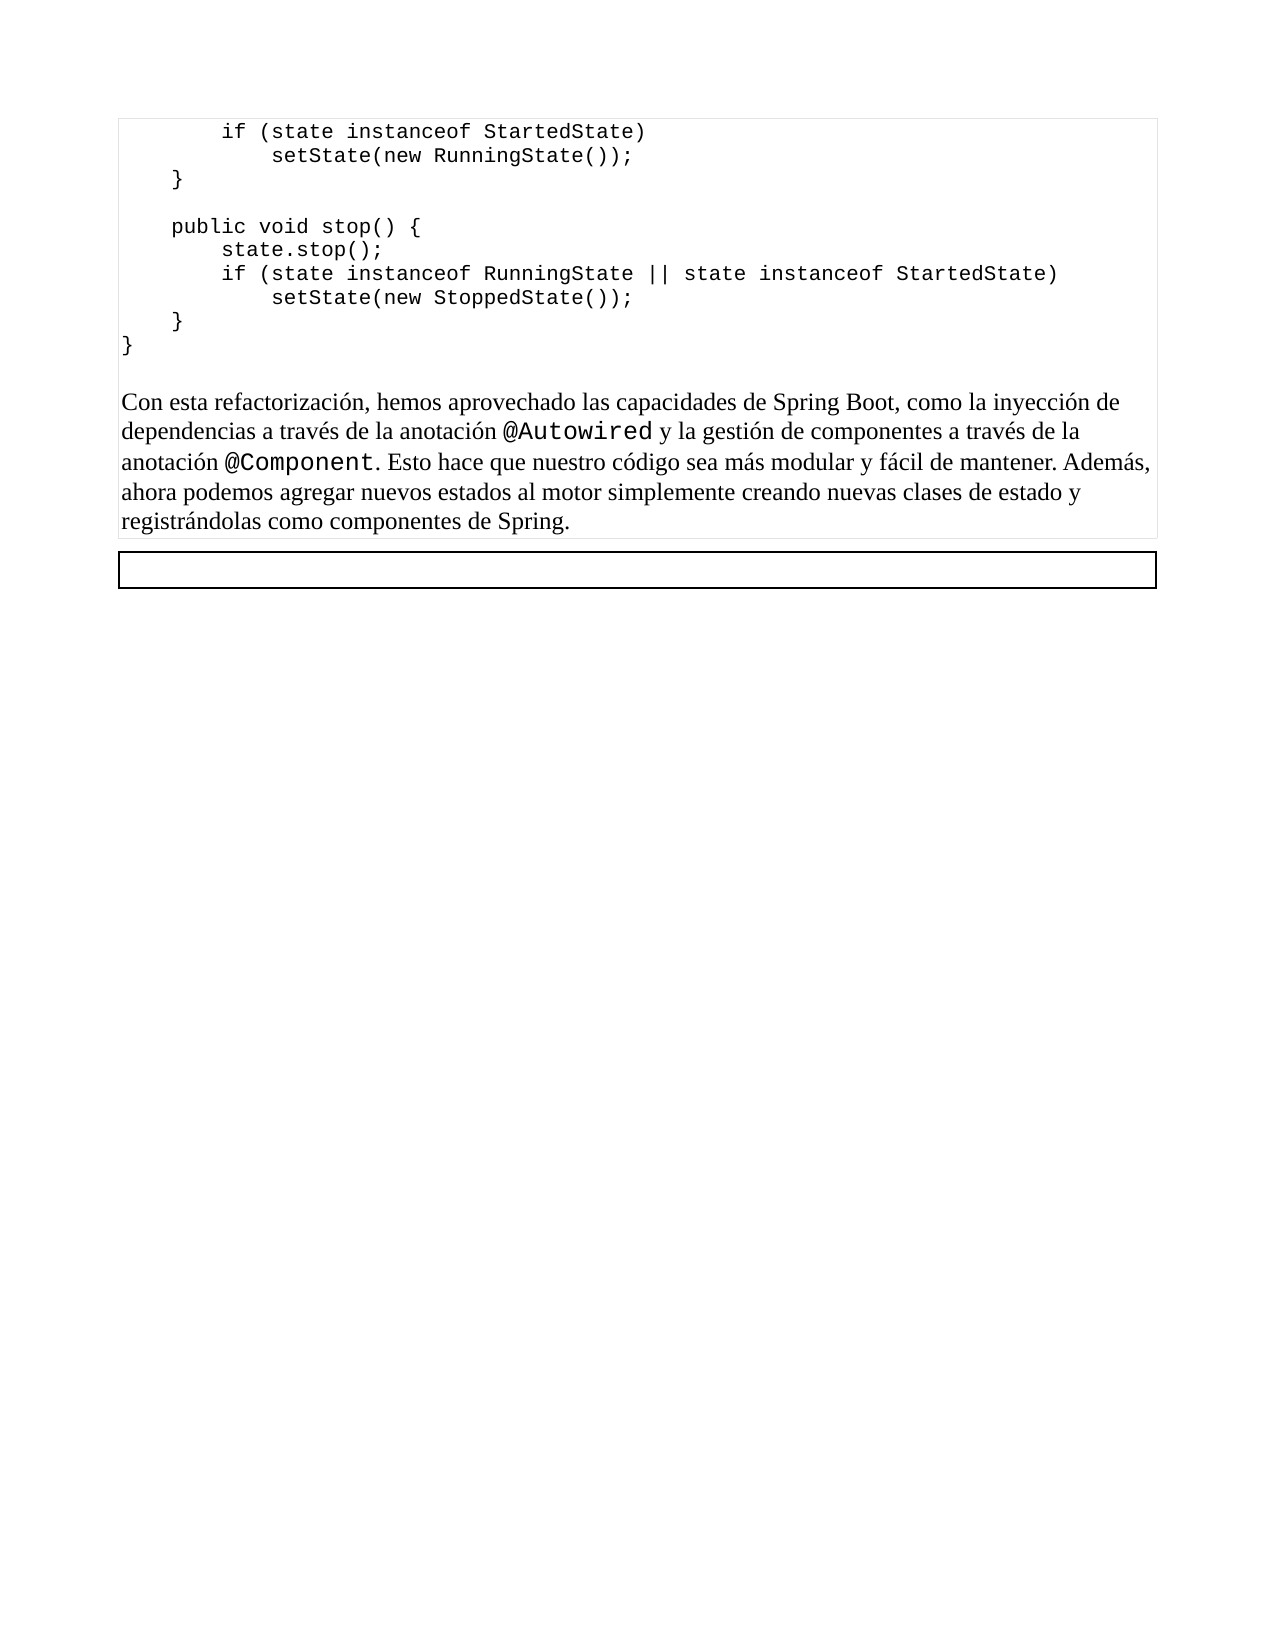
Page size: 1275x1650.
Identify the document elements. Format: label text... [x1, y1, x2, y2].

text Con esta refactorización, hemos aprovechado las capacidades de Spring Boot, como la inyección de dependencias a través de la anotación @Autowired y la gestión de componentes a través de la anotación @Component. Esto hace que nuestro código sea más modular y fácil de mantener. Además, ahora podemos agregar nuevos estados al motor simplemente creando nuevas clases de estado y registrándolas como componentes de Spring. [119, 384, 1157, 538]
text setState(new StoppedState()); [119, 284, 1157, 307]
text setState(new RunningState()); [119, 142, 1157, 165]
text if (state instanceof StartedState) [119, 119, 1157, 142]
text state.stop(); [119, 236, 1157, 260]
text } [119, 165, 1157, 192]
text if (state instanceof RunningState || state instanceof StartedState) [119, 260, 1157, 284]
text public void stop() { [119, 213, 1157, 236]
text } [119, 331, 1157, 358]
text } [119, 307, 1157, 331]
